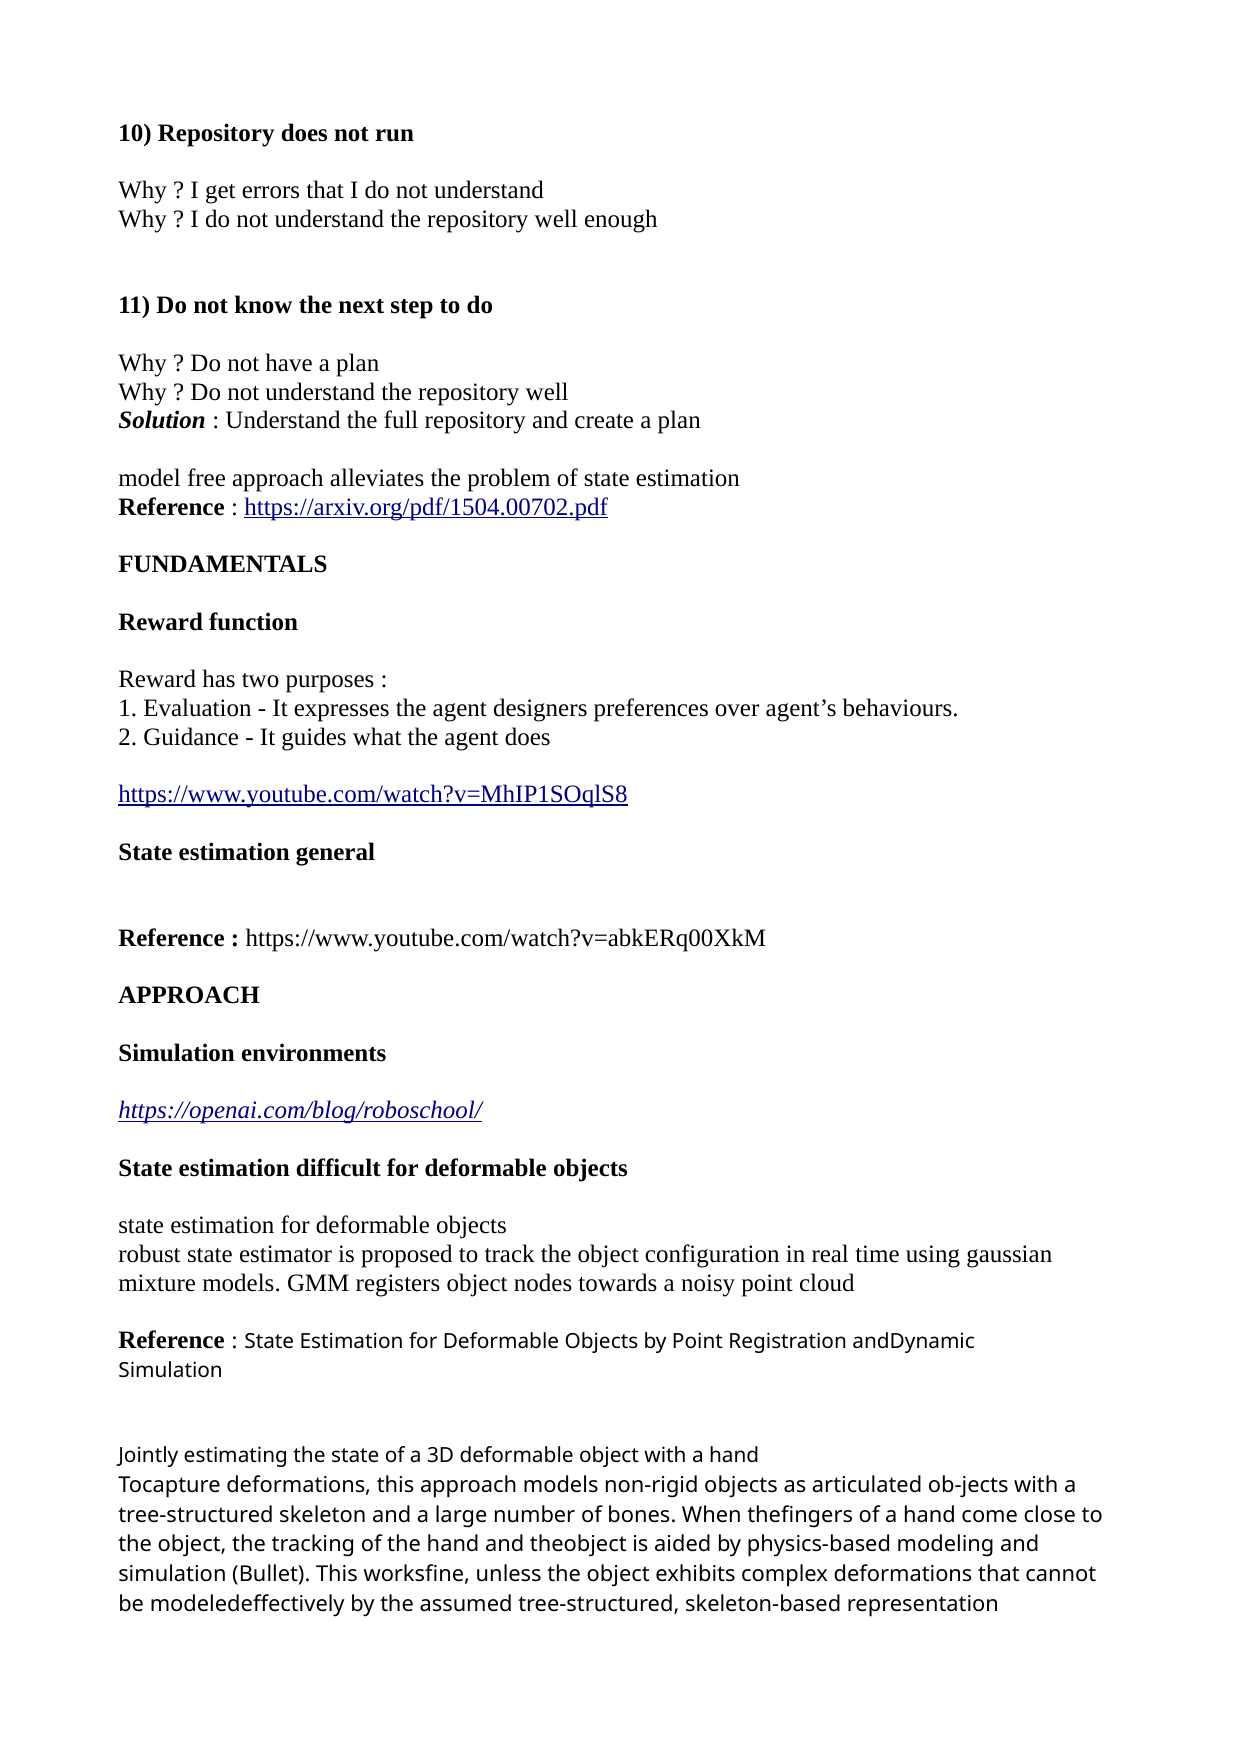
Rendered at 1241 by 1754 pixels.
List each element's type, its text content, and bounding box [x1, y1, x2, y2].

text Simulation [118, 1355, 1122, 1383]
text Why ? Do not understand the repository well [118, 377, 1122, 406]
text Reward has two purposes : [118, 664, 1122, 693]
text https://www.youtube.com/watch?v=MhIP1SOqlS8 [118, 779, 1122, 808]
text model free approach alleviates the problem of state estimation [118, 463, 1122, 492]
text Simulation environments [118, 1038, 1122, 1067]
text Why ? I do not understand the repository well enough [118, 204, 1122, 233]
text Solution : Understand the full repository and create a plan [118, 406, 1122, 434]
text Reward function [118, 607, 1122, 636]
text Reference : https://arxiv.org/pdf/1504.00702.pdf [118, 492, 1122, 521]
text Jointly estimating the state of a 3D deformable object with a hand [118, 1440, 1122, 1469]
text Why ? Do not have a plan [118, 348, 1122, 377]
text 10) Repository does not run [118, 118, 1122, 147]
text 11) Do not know the next step to do [118, 291, 1122, 319]
text Tocapture deformations, this approach models non-rigid objects as articulated ob-jects with a tree-structured skeleton and a large number of bones. When thefingers of a hand come close to the object, the tracking of the hand and theobject is aided by physics-based modeling and simulation (Bullet). This worksfine, unless the object exhibits complex deformations that cannot be modeledeffectively by the assumed tree-structured, skeleton-based representation [118, 1469, 1122, 1618]
text Reference : State Estimation for Deformable Objects by Point Registration andDynamic [118, 1326, 1122, 1355]
text APPROACH [118, 981, 1122, 1009]
text State estimation difficult for deformable objects [118, 1153, 1122, 1182]
text state estimation for deformable objects [118, 1211, 1122, 1239]
text 1. Evaluation - It expresses the agent designers preferences over agent’s behaviours. [118, 693, 1122, 722]
text State estimation general [118, 837, 1122, 866]
text 2. Guidance - It guides what the agent does [118, 722, 1122, 751]
text robust state estimator is proposed to track the object configuration in real time using gaussian mixture models. GMM registers object nodes towards a noisy point cloud [118, 1239, 1122, 1297]
text Why ? I get errors that I do not understand [118, 176, 1122, 204]
text Reference : https://www.youtube.com/watch?v=abkERq00XkM [118, 923, 1122, 952]
text https://openai.com/blog/roboschool/ [118, 1096, 1122, 1124]
text FUNDAMENTALS [118, 549, 1122, 578]
